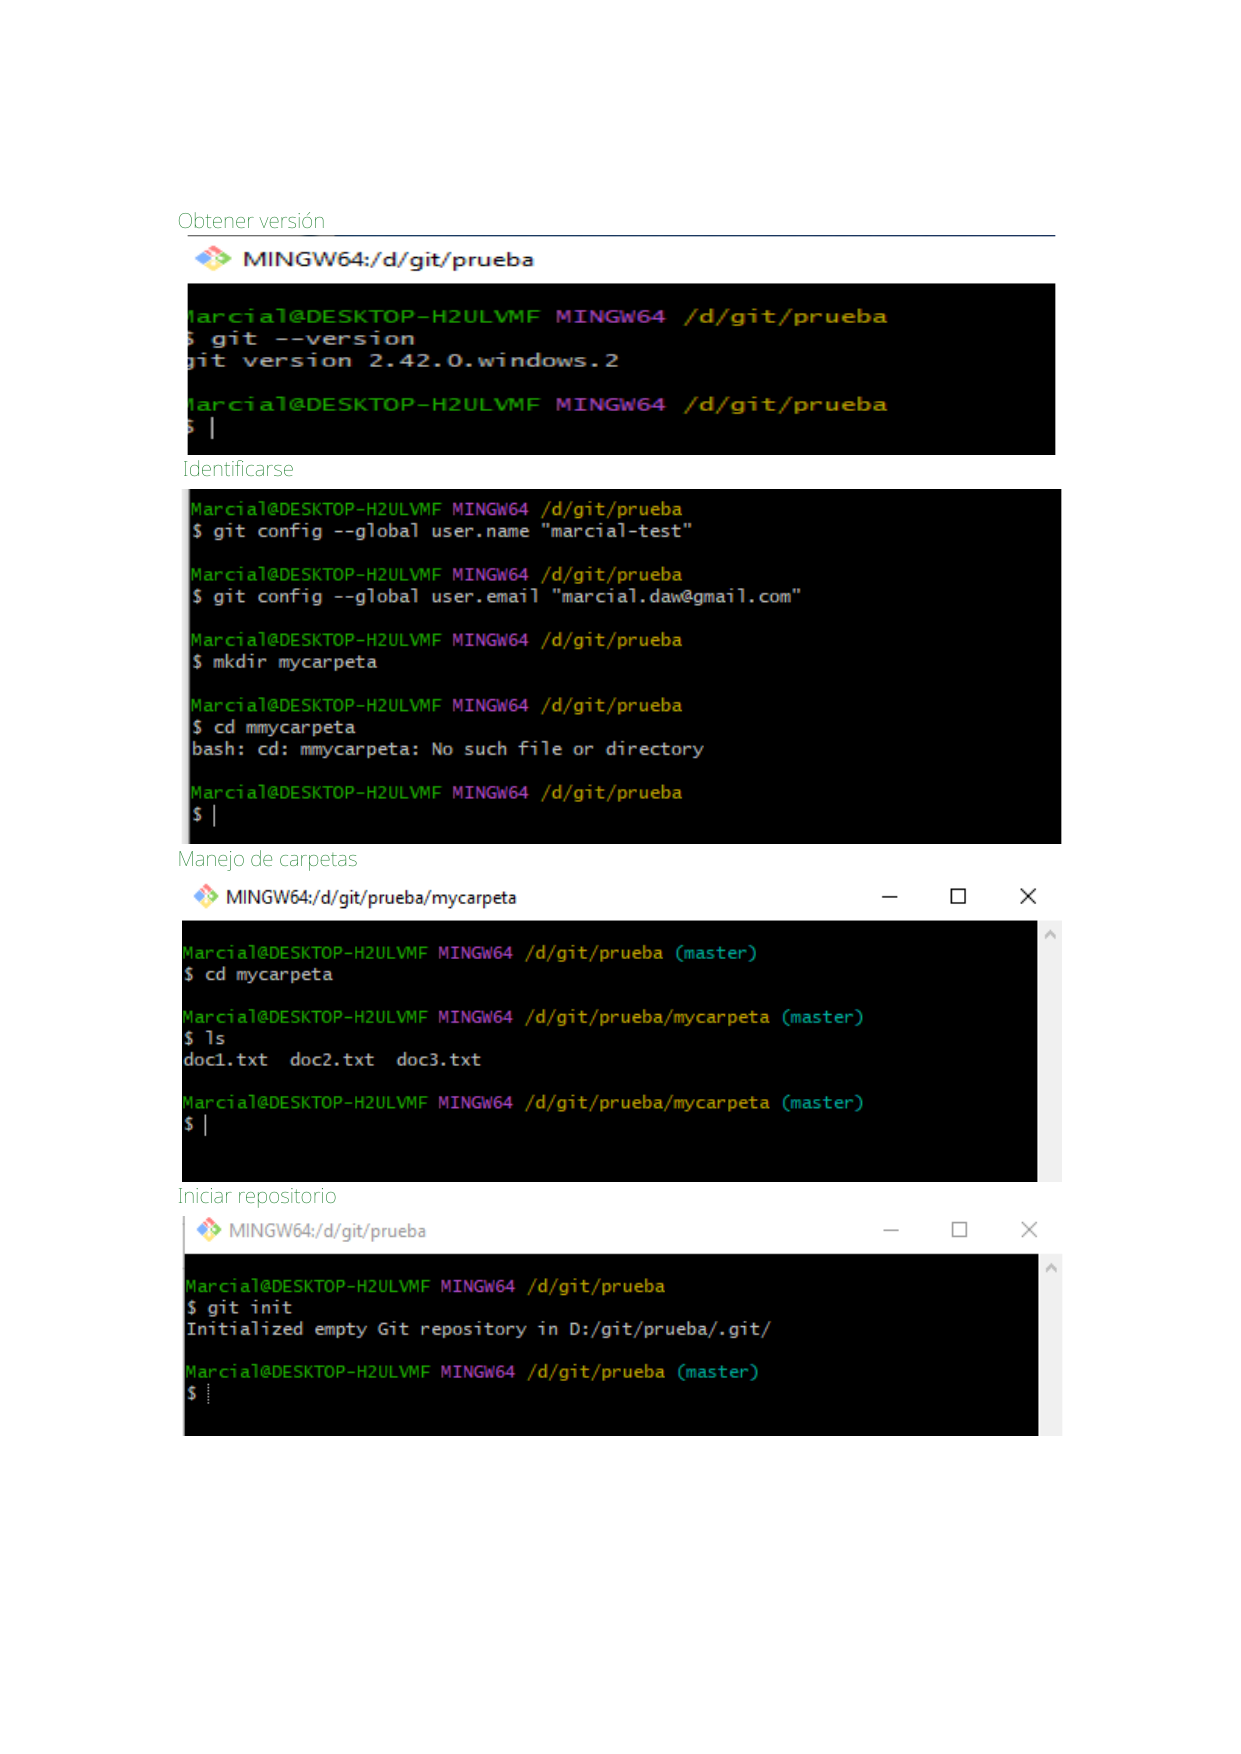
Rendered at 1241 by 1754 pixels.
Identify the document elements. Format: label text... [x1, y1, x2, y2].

picture [181, 489, 1062, 844]
subtitle Manejo de carpetas [177, 483, 1063, 872]
subtitle Obtener versión [177, 206, 1063, 234]
picture [187, 235, 1056, 455]
subtitle Iniciar repositorio [177, 872, 1063, 1210]
subtitle Identificarse [177, 234, 1063, 483]
picture [182, 875, 1062, 1182]
picture [182, 1216, 1063, 1436]
